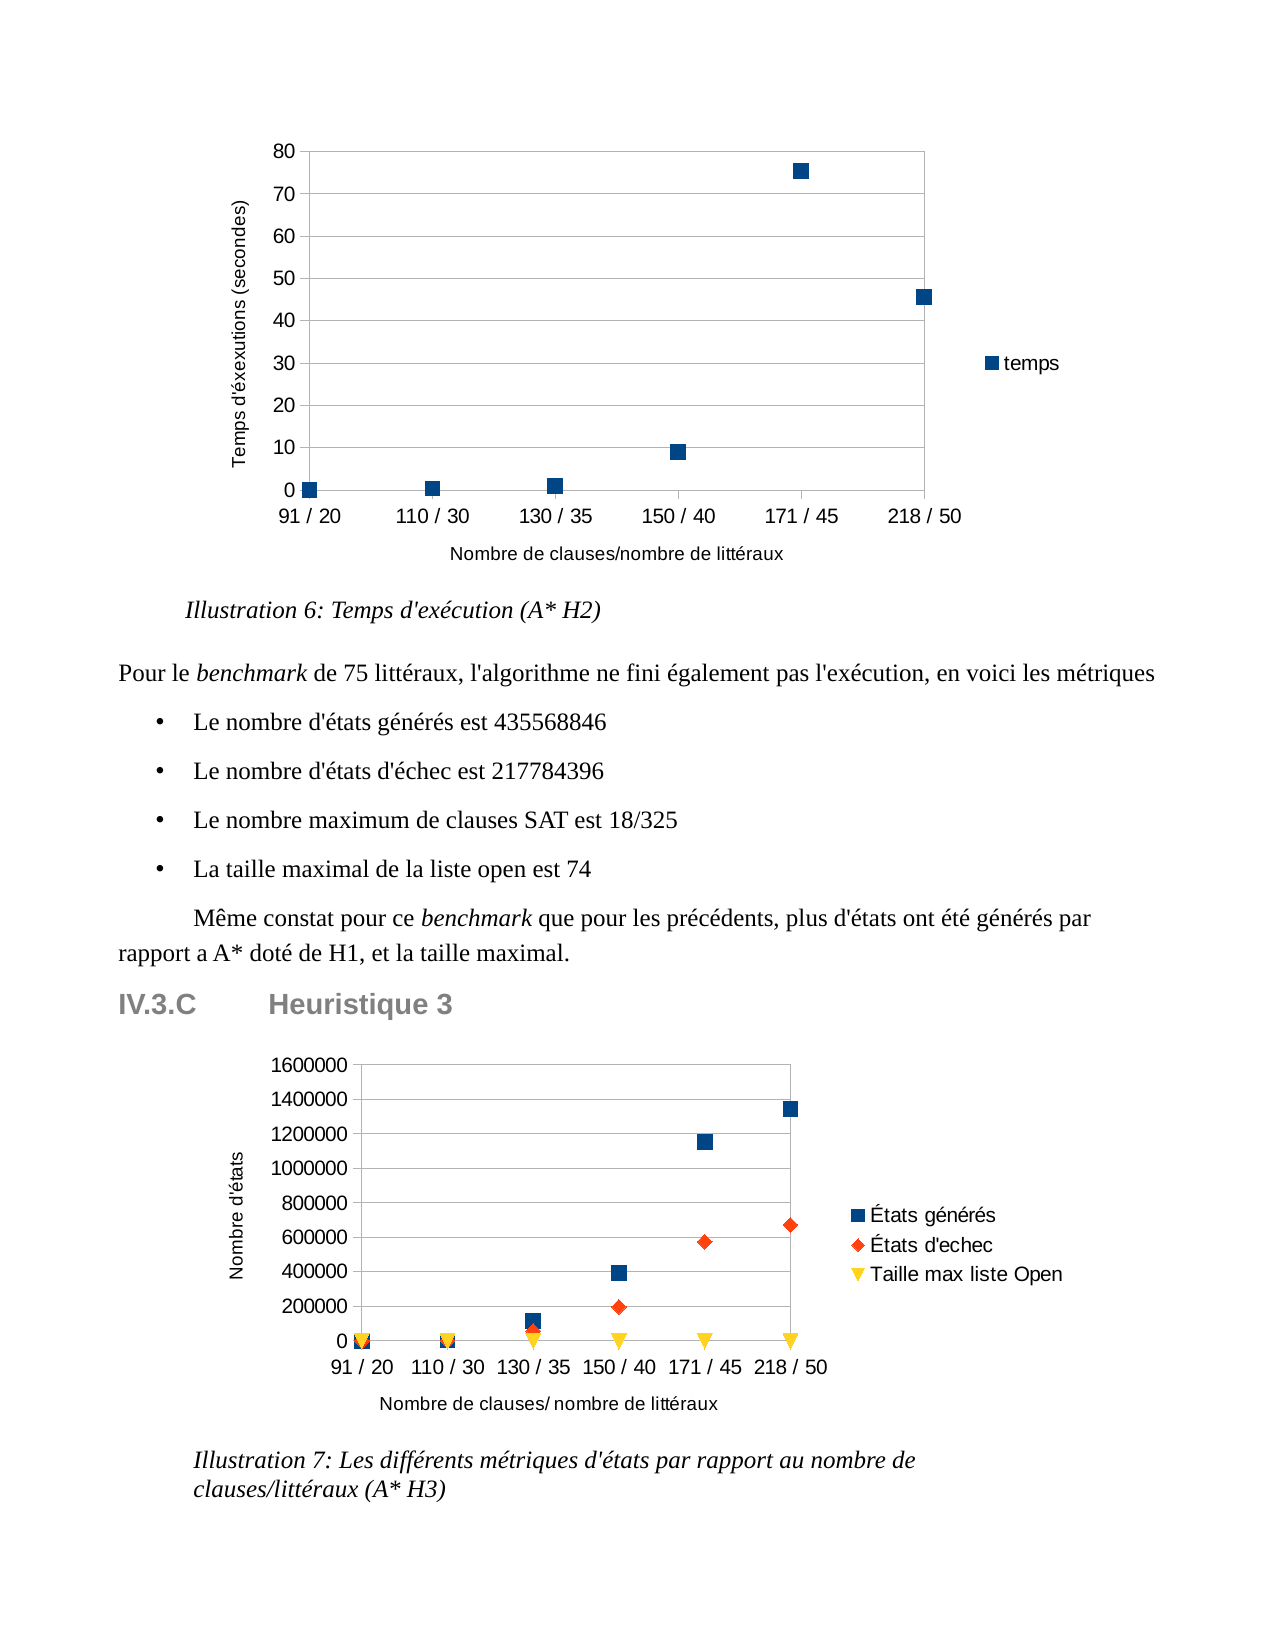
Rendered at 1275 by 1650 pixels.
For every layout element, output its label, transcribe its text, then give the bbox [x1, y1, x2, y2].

list Le nombre d'états générés est 435568846 [156, 707, 1157, 736]
list Le nombre d'états d'échec est 217784396 [156, 756, 1157, 785]
text Même constat pour ce benchmark que pour les précédents, plus d'états ont été générés par rapport a A* doté de H1, et la taille maximal. [118, 903, 1157, 966]
text Illustration 7: Les différents métriques d'états par rapport au nombre de clauses/littéraux (A* H3) [193, 1446, 1082, 1503]
text Pour le benchmark de 75 littéraux, l'algorithme ne fini également pas l'exécution, en voici les métriques [118, 658, 1157, 687]
list Le nombre maximum de clauses SAT est 18/325 [156, 805, 1157, 834]
list La taille maximal de la liste open est 74 [156, 854, 1157, 883]
text Illustration 6: Temps d'exécution (A* H2) [185, 131, 1090, 624]
subtitle Heuristique 3 [118, 987, 1157, 1020]
